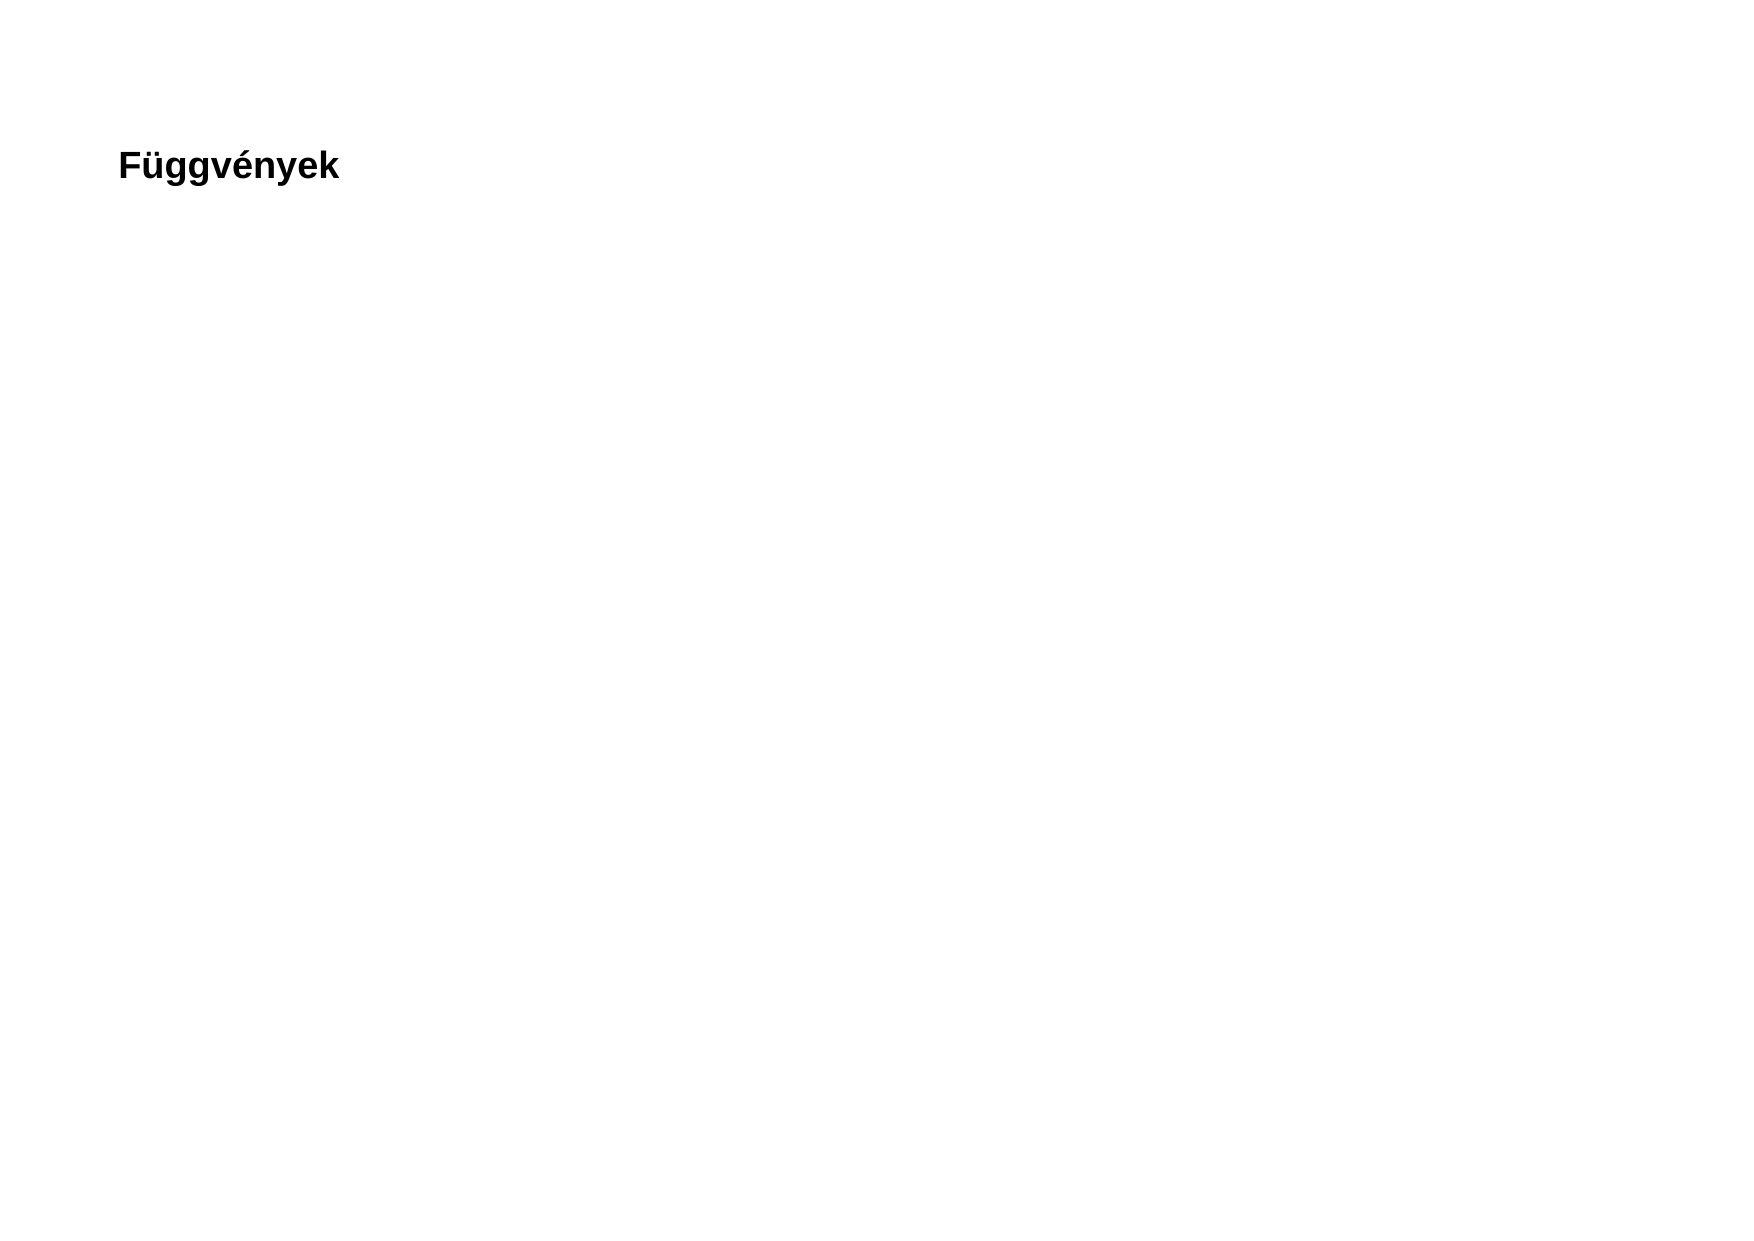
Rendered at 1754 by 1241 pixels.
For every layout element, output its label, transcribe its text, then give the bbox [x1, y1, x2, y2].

subtitle Függvények [118, 143, 1636, 187]
